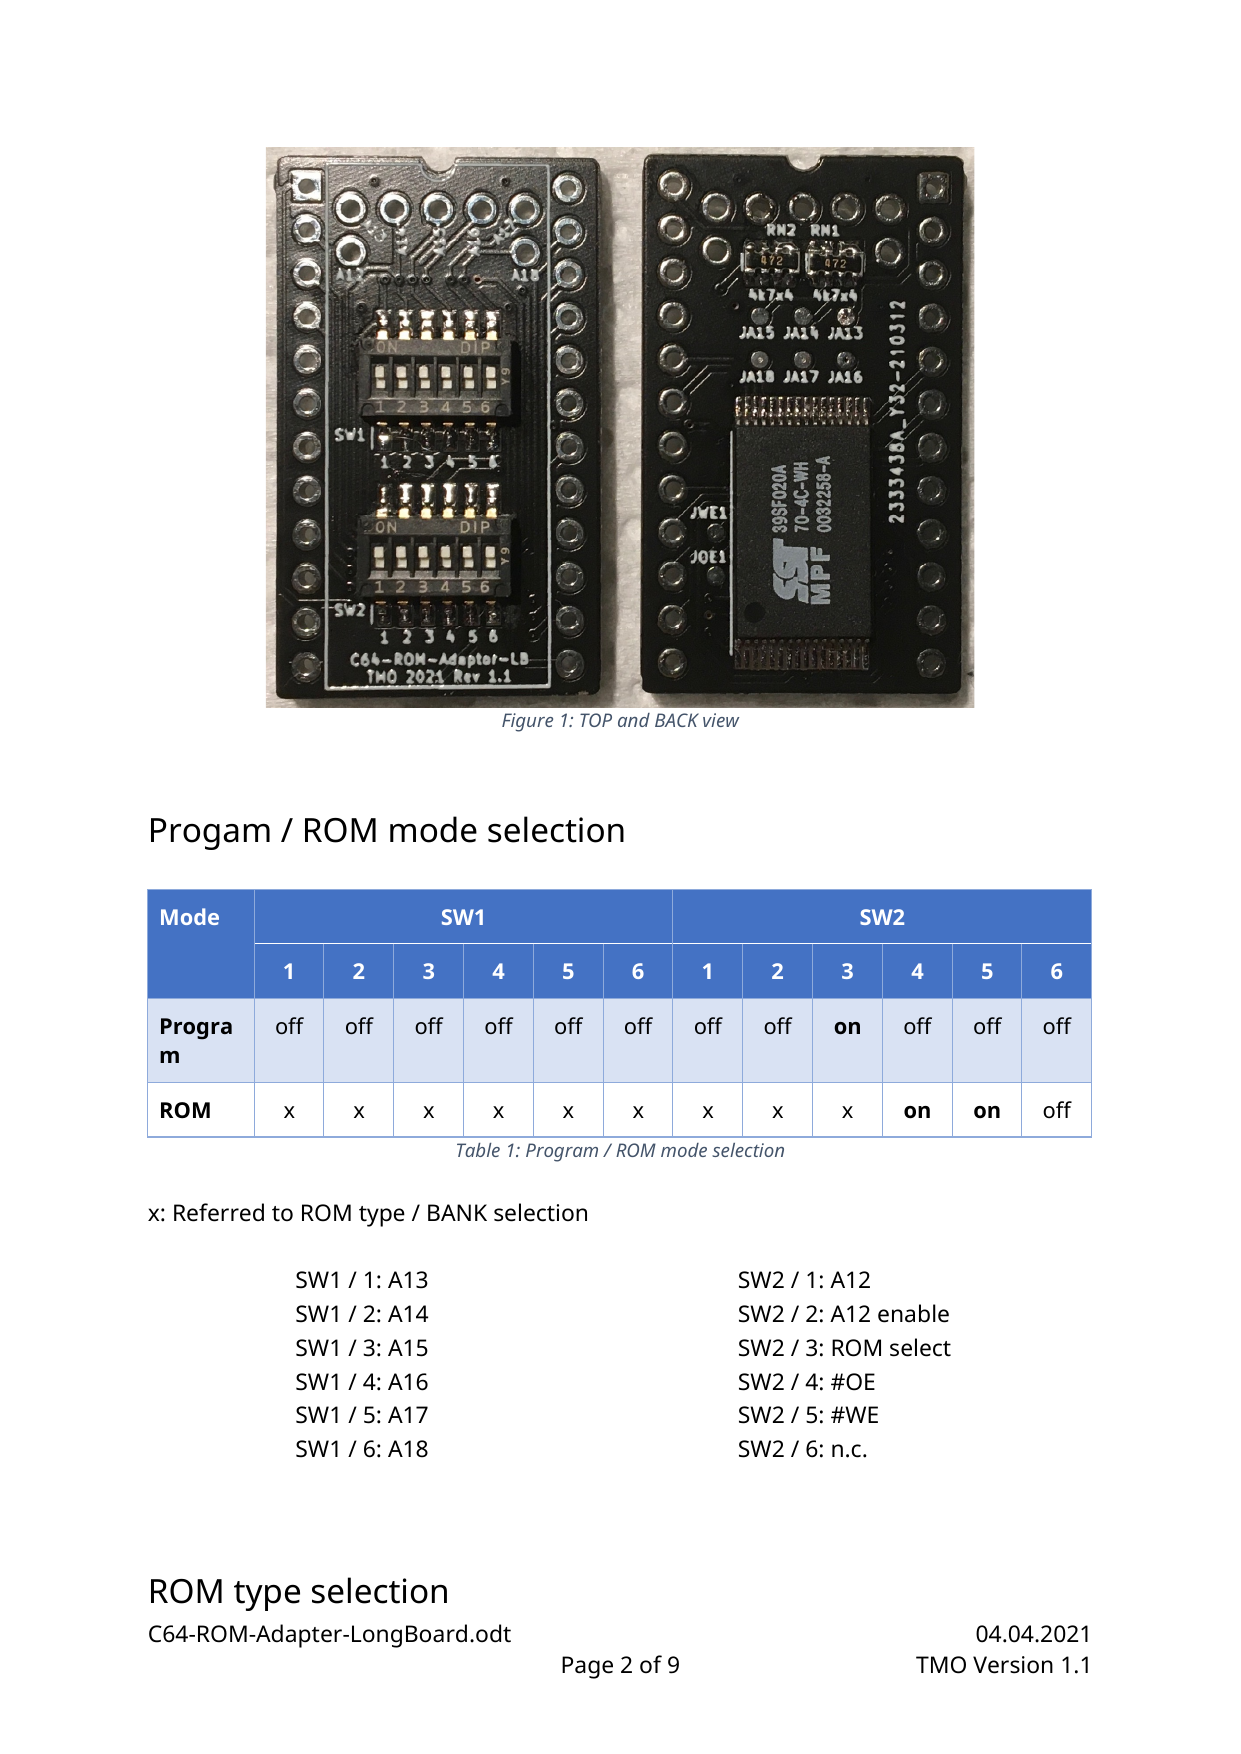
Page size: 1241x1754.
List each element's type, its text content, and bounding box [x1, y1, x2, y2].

table_cell x [394, 1083, 463, 1136]
table_header Mode [148, 890, 254, 998]
table_cell x [604, 1083, 672, 1136]
table_cell 4 [464, 944, 533, 998]
table_cell off [743, 999, 812, 1082]
table_cell x [534, 1083, 603, 1136]
table_header SW2 [673, 890, 1091, 943]
text SW1 / 3: A15 SW2 / 3: ROM select [148, 1332, 1093, 1363]
table_cell on [813, 999, 882, 1082]
table_cell ROM [148, 1083, 254, 1136]
table_cell x [324, 1083, 393, 1136]
table_cell off [604, 999, 672, 1082]
table_cell 4 [883, 944, 952, 998]
subtitle Progam / ROM mode selection [148, 806, 1093, 852]
table_cell off [953, 999, 1021, 1082]
table_cell 2 [743, 944, 812, 998]
text ROM type selection [148, 1568, 1093, 1613]
table_cell 3 [813, 944, 882, 998]
table_cell x [743, 1083, 812, 1136]
table_cell off [534, 999, 603, 1082]
table_cell off [324, 999, 393, 1082]
text Figure 1: TOP and BACK view [148, 148, 1093, 733]
text SW1 / 2: A14 SW2 / 2: A12 enable [148, 1298, 1093, 1329]
table_cell 3 [394, 944, 463, 998]
text SW1 / 5: A17 SW2 / 5: #WE [148, 1399, 1093, 1430]
table_cell 6 [1022, 944, 1091, 998]
table_cell off [673, 999, 742, 1082]
table_cell off [394, 999, 463, 1082]
table_cell x [255, 1083, 323, 1136]
table_cell x [813, 1083, 882, 1136]
table_cell 6 [604, 944, 672, 998]
table_cell off [464, 999, 533, 1082]
table_cell off [1022, 1083, 1091, 1136]
text SW1 / 6: A18 SW2 / 6: n.c. [148, 1433, 1093, 1464]
table_cell x [673, 1083, 742, 1136]
table_cell on [883, 1083, 952, 1136]
table_cell Program [148, 999, 254, 1082]
table_header SW1 [255, 890, 672, 943]
table_cell 5 [953, 944, 1021, 998]
text Table 1: Program / ROM mode selection [148, 1137, 1093, 1163]
table_cell off [255, 999, 323, 1082]
table_cell 1 [673, 944, 742, 998]
table_cell off [883, 999, 952, 1082]
text x: Referred to ROM type / BANK selection [148, 1197, 1093, 1228]
table_cell on [953, 1083, 1021, 1136]
table_cell 5 [534, 944, 603, 998]
table_cell x [464, 1083, 533, 1136]
table_cell 1 [255, 944, 323, 998]
text SW1 / 1: A13 SW2 / 1: A12 [148, 1264, 1093, 1295]
picture [265, 147, 975, 708]
table_cell off [1022, 999, 1091, 1082]
text SW1 / 4: A16 SW2 / 4: #OE [148, 1365, 1093, 1397]
table_cell 2 [324, 944, 393, 998]
